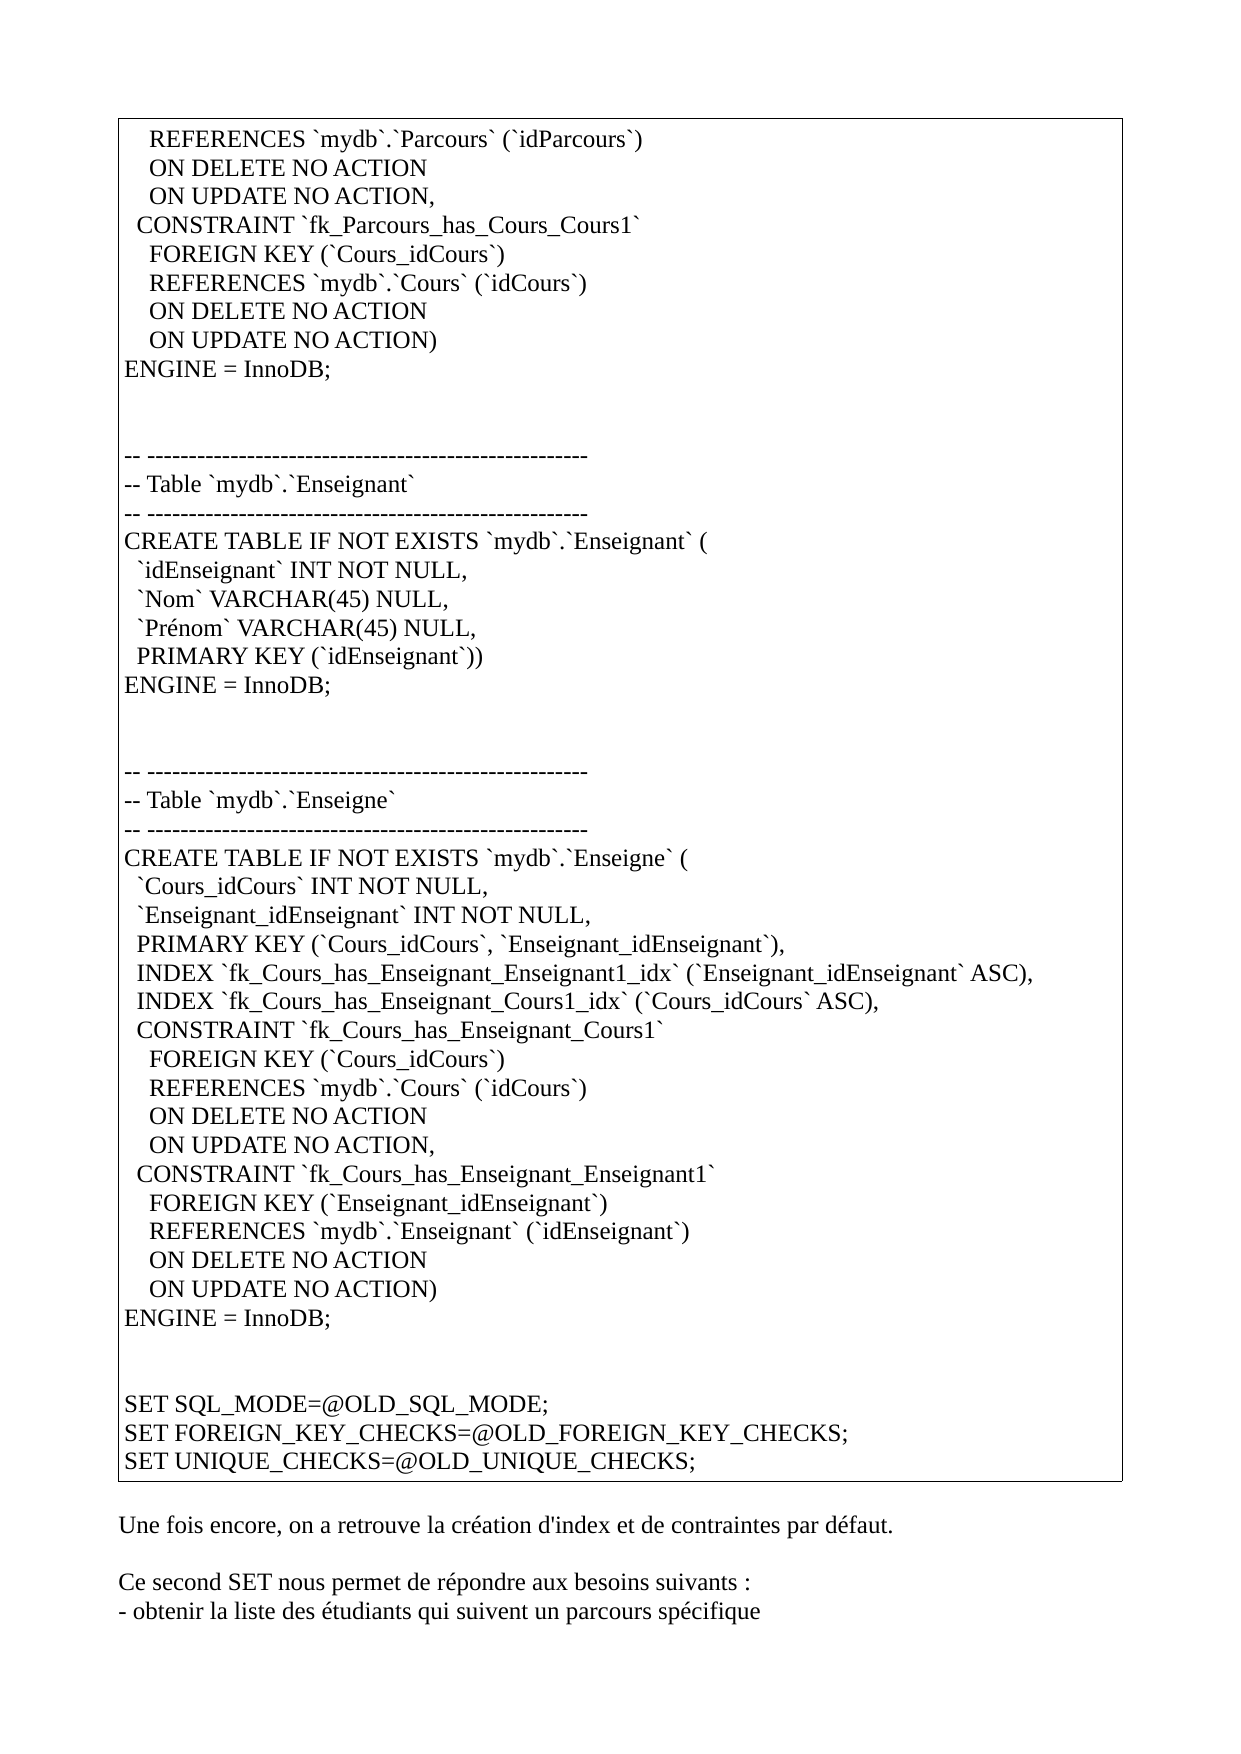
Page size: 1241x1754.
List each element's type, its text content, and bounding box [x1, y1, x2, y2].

table_header REFERENCES `mydb`.`Parcours` (`idParcours`) ON DELETE NO ACTION ON UPDATE NO ACTION, CONSTRAINT `fk_Parcours_has_Cours_Cours1` FOREIGN KEY (`Cours_idCours`) REFERENCES `mydb`.`Cours` (`idCours`) ON DELETE NO ACTION ON UPDATE NO ACTION) ENGINE = InnoDB; -- ----------------------------------------------------- -- Table `mydb`.`Enseignant` -- ----------------------------------------------------- CREATE TABLE IF NOT EXISTS `mydb`.`Enseignant` ( `idEnseignant` INT NOT NULL, `Nom` VARCHAR(45) NULL, `Prénom` VARCHAR(45) NULL, PRIMARY KEY (`idEnseignant`)) ENGINE = InnoDB; -- ----------------------------------------------------- -- Table `mydb`.`Enseigne` -- ----------------------------------------------------- CREATE TABLE IF NOT EXISTS `mydb`.`Enseigne` ( `Cours_idCours` INT NOT NULL, `Enseignant_idEnseignant` INT NOT NULL, PRIMARY KEY (`Cours_idCours`, `Enseignant_idEnseignant`), INDEX `fk_Cours_has_Enseignant_Enseignant1_idx` (`Enseignant_idEnseignant` ASC), INDEX `fk_Cours_has_Enseignant_Cours1_idx` (`Cours_idCours` ASC), CONSTRAINT `fk_Cours_has_Enseignant_Cours1` FOREIGN KEY (`Cours_idCours`) REFERENCES `mydb`.`Cours` (`idCours`) ON DELETE NO ACTION ON UPDATE NO ACTION, CONSTRAINT `fk_Cours_has_Enseignant_Enseignant1` FOREIGN KEY (`Enseignant_idEnseignant`) REFERENCES `mydb`.`Enseignant` (`idEnseignant`) ON DELETE NO ACTION ON UPDATE NO ACTION) ENGINE = InnoDB; SET SQL_MODE=@OLD_SQL_MODE; SET FOREIGN_KEY_CHECKS=@OLD_FOREIGN_KEY_CHECKS; SET UNIQUE_CHECKS=@OLD_UNIQUE_CHECKS; [119, 119, 1122, 1481]
text Une fois encore, on a retrouve la création d'index et de contraintes par défaut. [118, 1510, 1122, 1538]
text Ce second SET nous permet de répondre aux besoins suivants : [118, 1567, 1122, 1596]
text - obtenir la liste des étudiants qui suivent un parcours spécifique [118, 1596, 1122, 1625]
